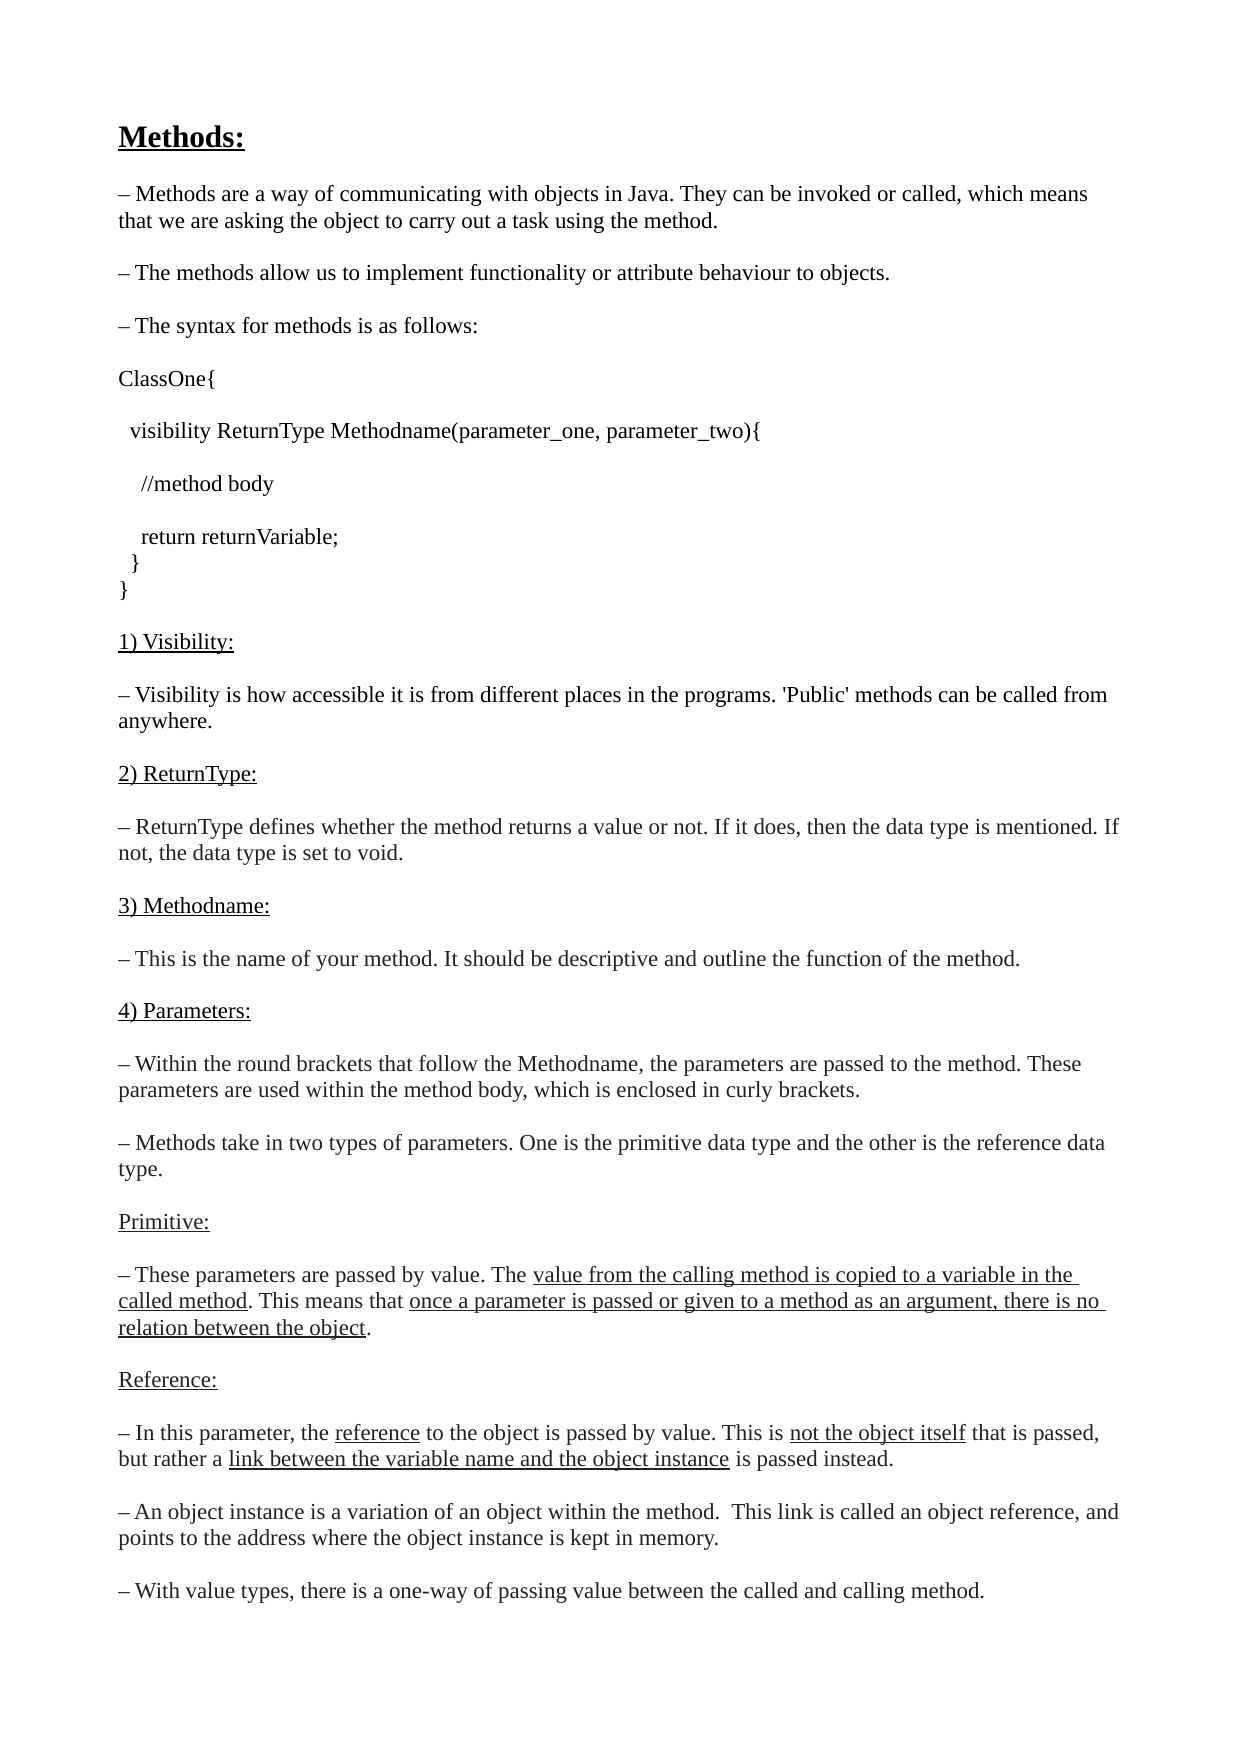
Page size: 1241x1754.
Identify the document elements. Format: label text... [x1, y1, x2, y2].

text – An object instance is a variation of an object within the method. This link is called an object reference, and points to the address where the object instance is kept in memory. [118, 1498, 1122, 1551]
text 3) Methodname: [118, 892, 1122, 918]
text } [118, 576, 1122, 602]
text – In this parameter, the reference to the object is passed by value. This is not the object itself that is passed, but rather a link between the variable name and the object instance is passed instead. [118, 1419, 1122, 1472]
text – Methods are a way of communicating with objects in Java. They can be invoked or called, which means that we are asking the object to carry out a task using the method. [118, 180, 1122, 233]
text – Methods take in two types of parameters. One is the primitive data type and the other is the reference data type. [118, 1129, 1122, 1182]
text – The syntax for methods is as follows: [118, 312, 1122, 338]
text – Visibility is how accessible it is from different places in the programs. 'Public' methods can be called from anywhere. [118, 681, 1122, 734]
text – The methods allow us to implement functionality or attribute behaviour to objects. [118, 259, 1122, 286]
text – ReturnType defines whether the method returns a value or not. If it does, then the data type is mentioned. If not, the data type is set to void. [118, 813, 1122, 866]
text – With value types, there is a one-way of passing value between the called and calling method. [118, 1577, 1122, 1603]
text 4) Parameters: [118, 997, 1122, 1024]
text Primitive: [118, 1208, 1122, 1234]
text 1) Visibility: [118, 628, 1122, 655]
text Methods: [118, 118, 1122, 154]
text return returnVariable; [118, 523, 1122, 549]
text Reference: [118, 1366, 1122, 1393]
text //method body [118, 470, 1122, 497]
text 2) ReturnType: [118, 760, 1122, 787]
text visibility ReturnType Methodname(parameter_one, parameter_two){ [118, 418, 1122, 444]
text – These parameters are passed by value. The value from the calling method is copied to a variable in the called method. This means that once a parameter is passed or given to a method as an argument, there is no relation between the object. [118, 1261, 1122, 1340]
text – This is the name of your method. It should be descriptive and outline the function of the method. [118, 945, 1122, 971]
text – Within the round brackets that follow the Methodname, the parameters are passed to the method. These parameters are used within the method body, which is enclosed in curly brackets. [118, 1050, 1122, 1103]
text } [118, 549, 1122, 576]
text ClassOne{ [118, 365, 1122, 391]
